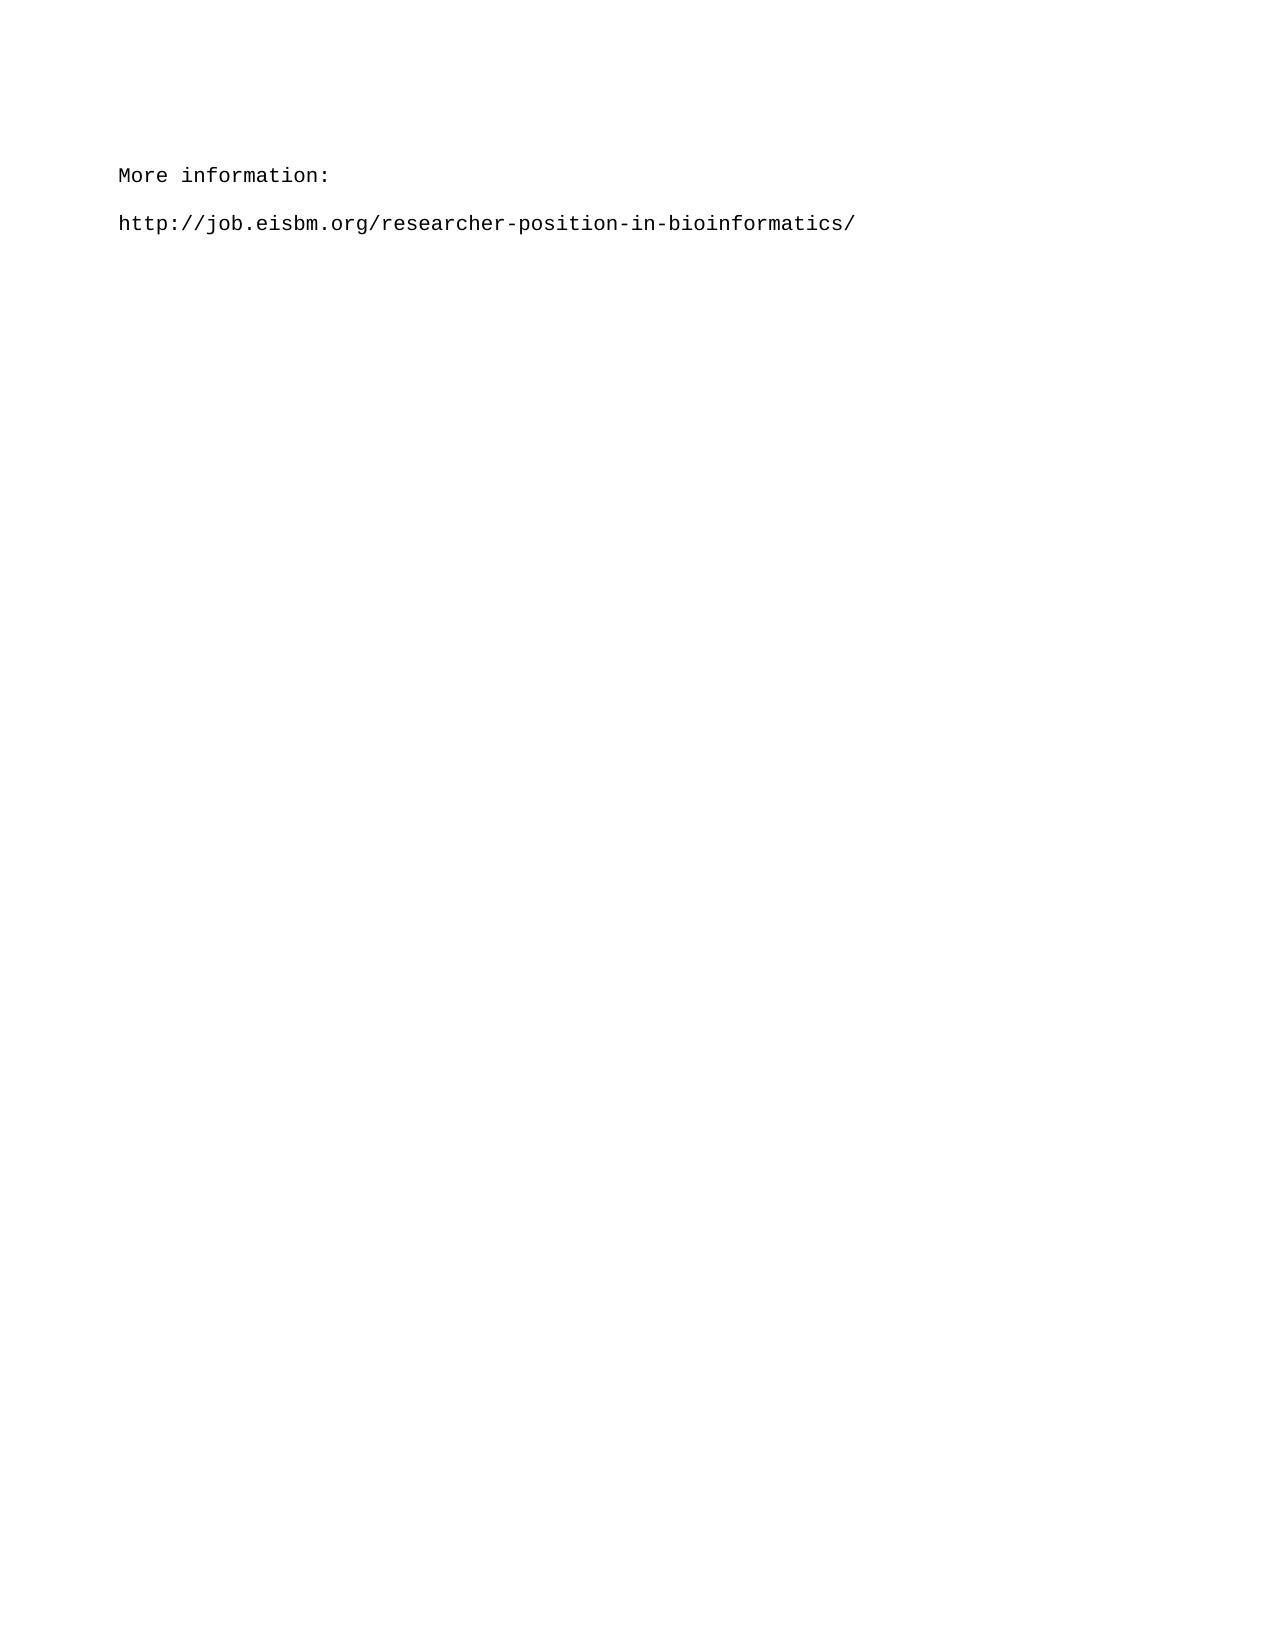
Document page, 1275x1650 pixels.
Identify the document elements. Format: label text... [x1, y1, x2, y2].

text http://job.eisbm.org/researcher-position-in-bioinformatics/ [118, 213, 1157, 236]
text More information: [118, 165, 1157, 189]
